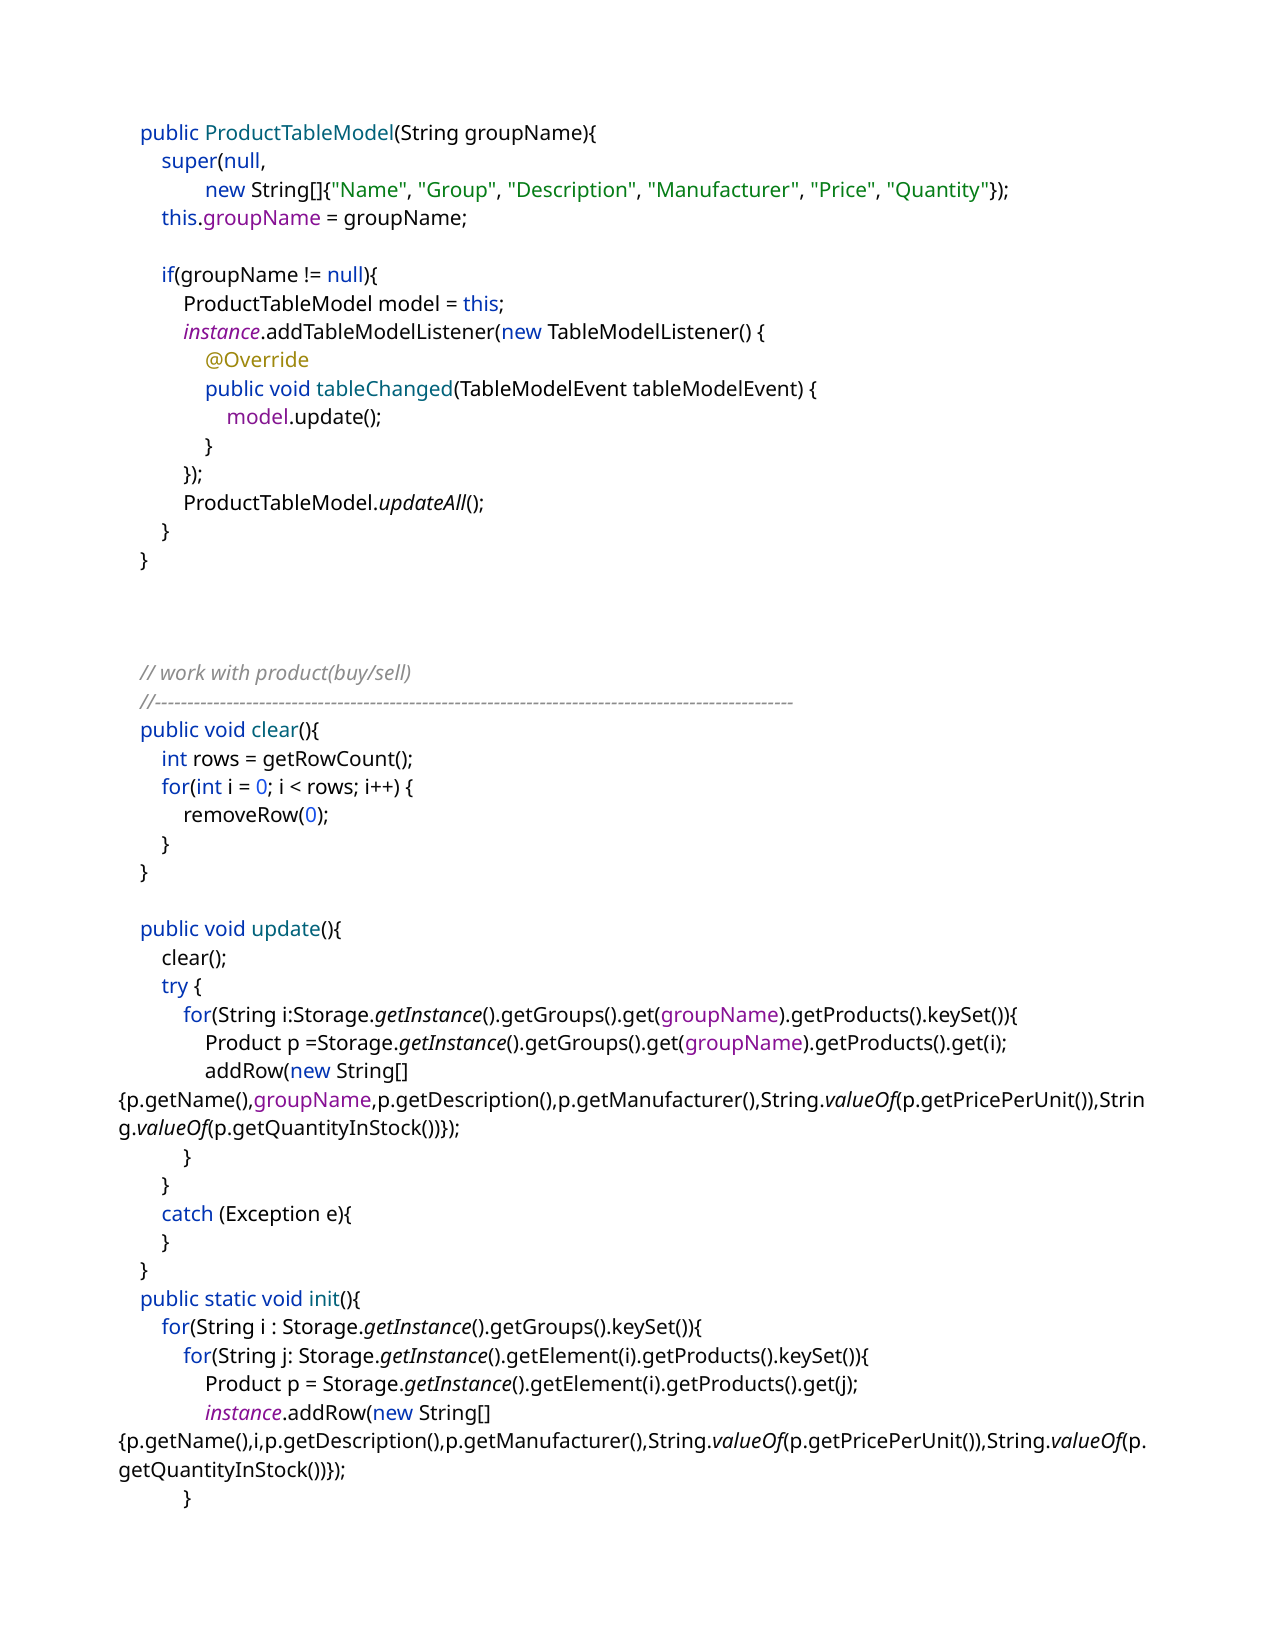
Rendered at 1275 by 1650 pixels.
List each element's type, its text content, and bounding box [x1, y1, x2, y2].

text public ProductTableModel(String groupName){ super(null, new String[]{"Name", "Group", "Description", "Manufacturer", "Price", "Quantity"}); this.groupName = groupName; if(groupName != null){ ProductTableModel model = this; instance.addTableModelListener(new TableModelListener() { @Override public void tableChanged(TableModelEvent tableModelEvent) { model.update(); } }); ProductTableModel.updateAll(); } } // work with product(buy/sell) //-------------------------------------------------------------------------------------------------- public void clear(){ int rows = getRowCount(); for(int i = 0; i < rows; i++) { removeRow(0); } } public void update(){ clear(); try { for(String i:Storage.getInstance().getGroups().get(groupName).getProducts().keySet()){ Product p =Storage.getInstance().getGroups().get(groupName).getProducts().get(i); addRow(new String[]{p.getName(),groupName,p.getDescription(),p.getManufacturer(),String.valueOf(p.getPricePerUnit()),String.valueOf(p.getQuantityInStock())}); } } catch (Exception e){ } } public static void init(){ for(String i : Storage.getInstance().getGroups().keySet()){ for(String j: Storage.getInstance().getElement(i).getProducts().keySet()){ Product p = Storage.getInstance().getElement(i).getProducts().get(j); instance.addRow(new String[]{p.getName(),i,p.getDescription(),p.getManufacturer(),String.valueOf(p.getPricePerUnit()),String.valueOf(p.getQuantityInStock())}); } [118, 118, 1157, 1512]
